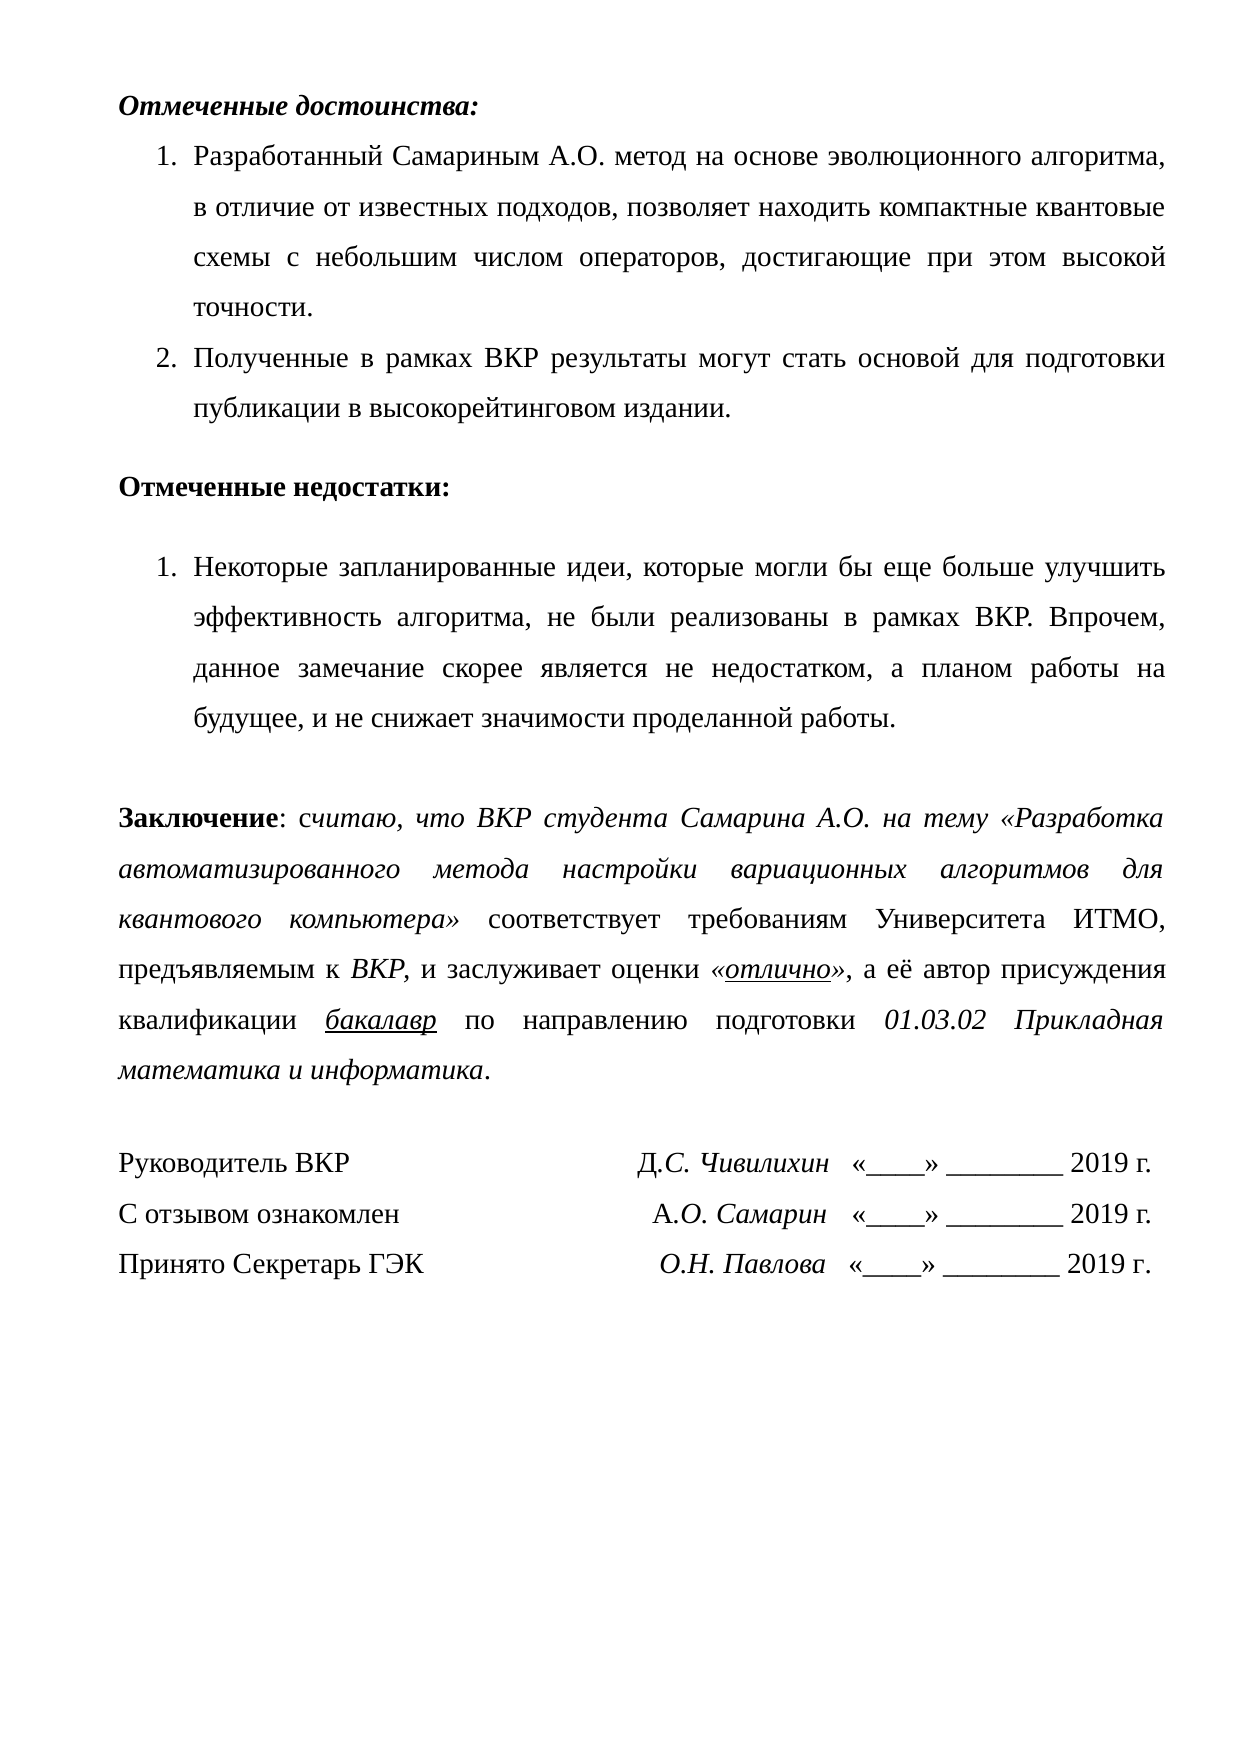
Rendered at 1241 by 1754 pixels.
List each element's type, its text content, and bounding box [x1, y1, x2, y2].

list Разработанный Самариным А.О. метод на основе эволюционного алгоритма, в отличие от известных подходов, позволяет находить компактные квантовые схемы с небольшим числом операторов, достигающие при этом высокой точности. [156, 138, 1166, 323]
list Некоторые запланированные идеи, которые могли бы еще больше улучшить эффективность алгоритма, не были реализованы в рамках ВКР. Впрочем, данное замечание скорее является не недостатком, а планом работы на будущее, и не снижает значимости проделанной работы. [156, 549, 1166, 733]
text Отмеченные недостатки: [118, 469, 1166, 503]
text Руководитель ВКР Д.С. Чивилихин «____» ________ 2019 г. [118, 1146, 1166, 1179]
text Принято Секретарь ГЭК О.Н. Павлова «____» ________ 2019 г. [118, 1246, 1166, 1280]
text Заключение: cчитаю, что ВКР студента Самарина А.О. на тему «Разработка автоматизированного метода настройки вариационных алгоритмов для квантового компьютера» соответствует требованиям Университета ИТМО, предъявляемым к ВКР, и заслуживает оценки «отлично», а её автор присуждения квалификации бакалавр по направлению подготовки 01.03.02 Прикладная математика и информатика. [118, 801, 1166, 1086]
list Полученные в рамках ВКР результаты могут стать основой для подготовки публикации в высокорейтинговом издании. [156, 340, 1166, 424]
text С отзывом ознакомлен А.О. Самарин «____» ________ 2019 г. [118, 1196, 1166, 1229]
text Отмеченные достоинства: [118, 88, 1166, 122]
